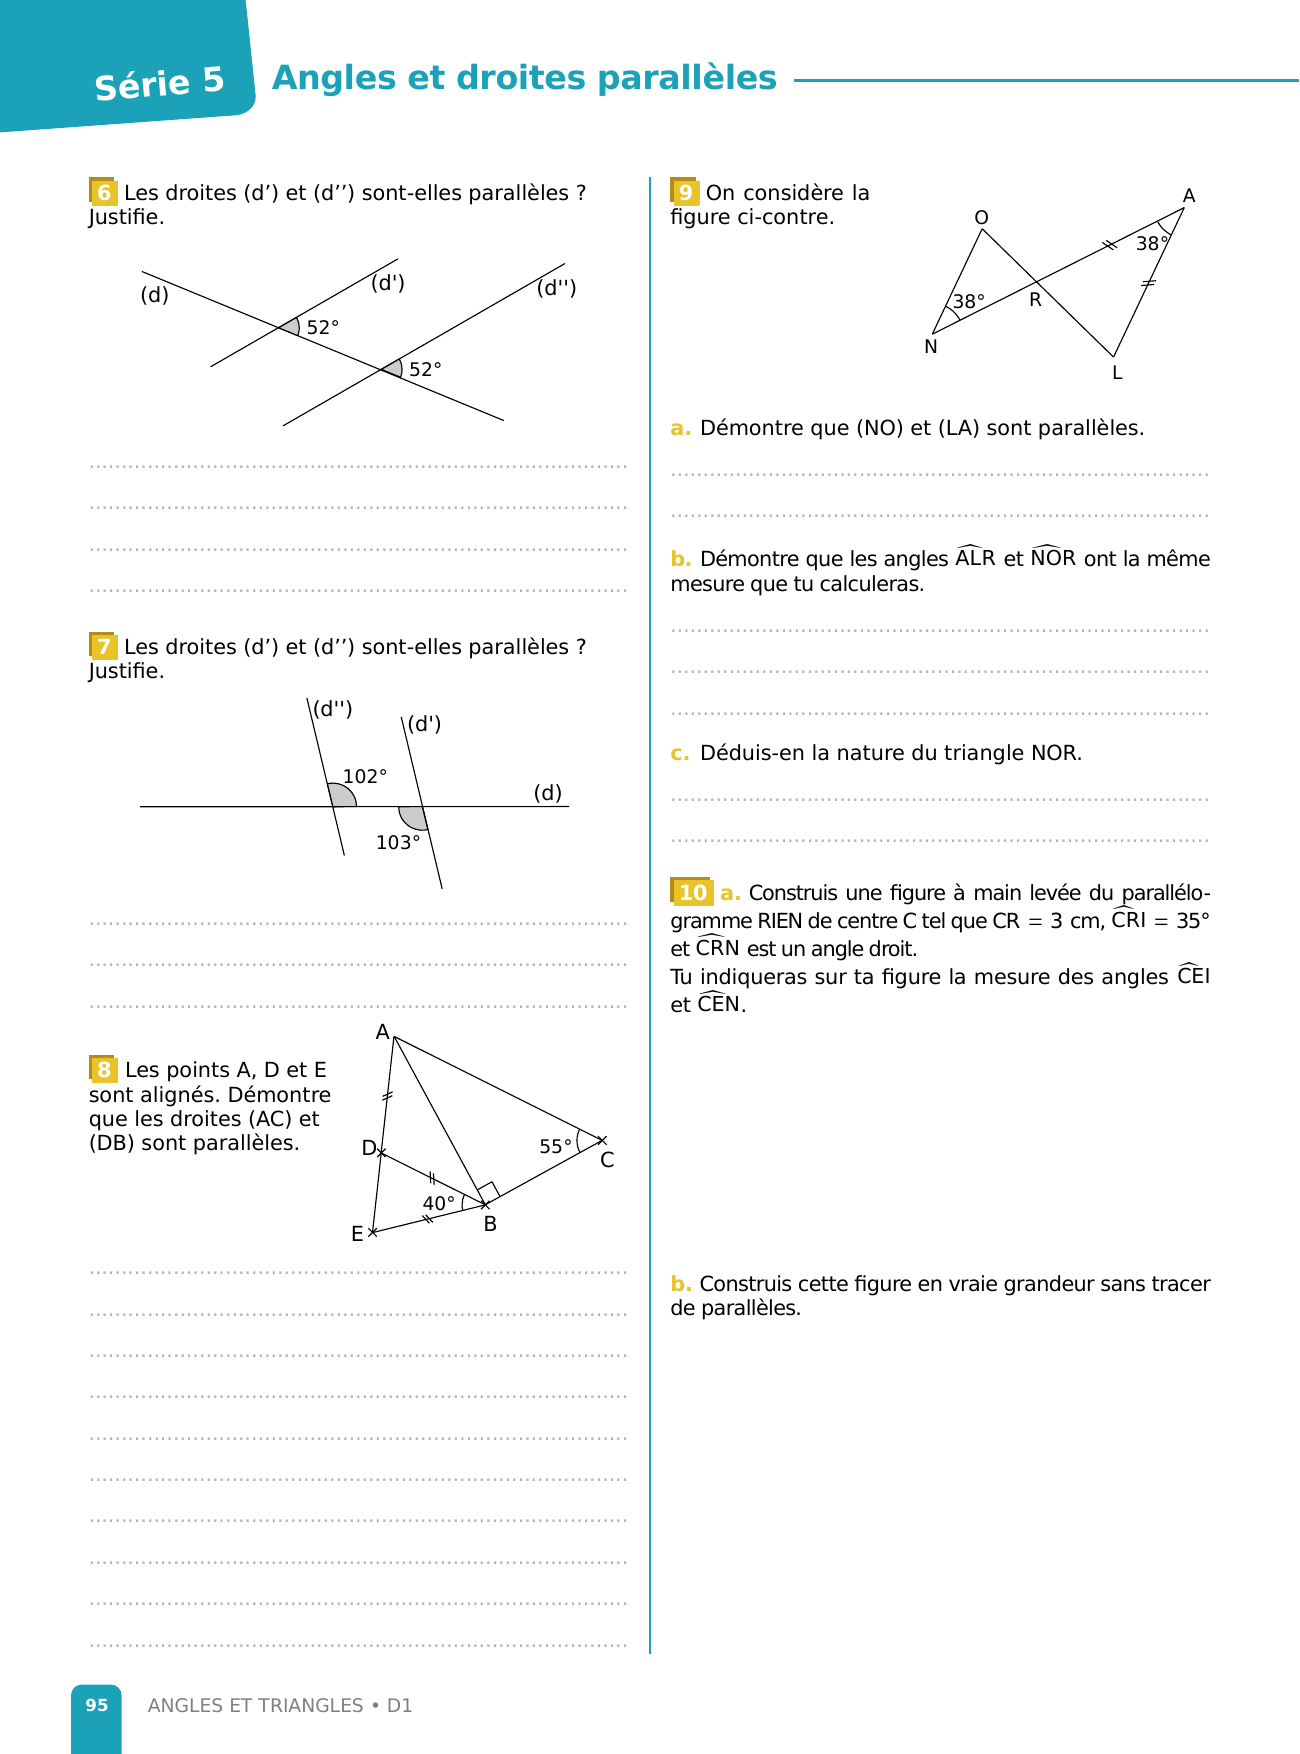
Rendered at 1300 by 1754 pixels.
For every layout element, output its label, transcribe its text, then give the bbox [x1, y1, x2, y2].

list Démontre que les angles et ont la même mesure que tu calculeras. [670, 543, 1211, 596]
subtitle Les points A, D et E sont alignés. Démontre que les droites (AC) et (DB) sont parallèles. [433, 1054, 629, 1156]
subtitle On considère la figure ci-contre. [670, 177, 870, 229]
subtitle Les points A, D et E sont alignés. Démontre que les droites (AC) et (DB) sont parallèles. [88, 1054, 391, 1156]
subtitle a. Construis une figure à main levée du parallélo­gramme RIEN de centre C tel que CR  3 cm,  35° et est un angle droit. [670, 877, 1211, 961]
subtitle Les points A, D et E sont alignés. Démontre que les droites (AC) et (DB) sont parallèles. [405, 1054, 578, 1156]
subtitle Les droites (d’) et (d’’) sont-elles parallèles ? Justifie. [88, 177, 629, 229]
list Déduis-en la nature du triangle NOR. [670, 741, 1211, 765]
list Démontre que (NO) et (LA) sont parallèles. [670, 416, 1211, 440]
text Tu indiqueras sur ta figure la mesure des angles et . [670, 961, 1211, 1018]
list b. Construis cette figure en vraie grandeur sans tracer de parallèles. [670, 1272, 1211, 1321]
subtitle Les points A, D et E sont alignés. Démontre que les droites (AC) et (DB) sont parallèles. [383, 1054, 457, 1156]
subtitle Les droites (d’) et (d’’) sont-elles parallèles ? Justifie. [88, 632, 629, 684]
